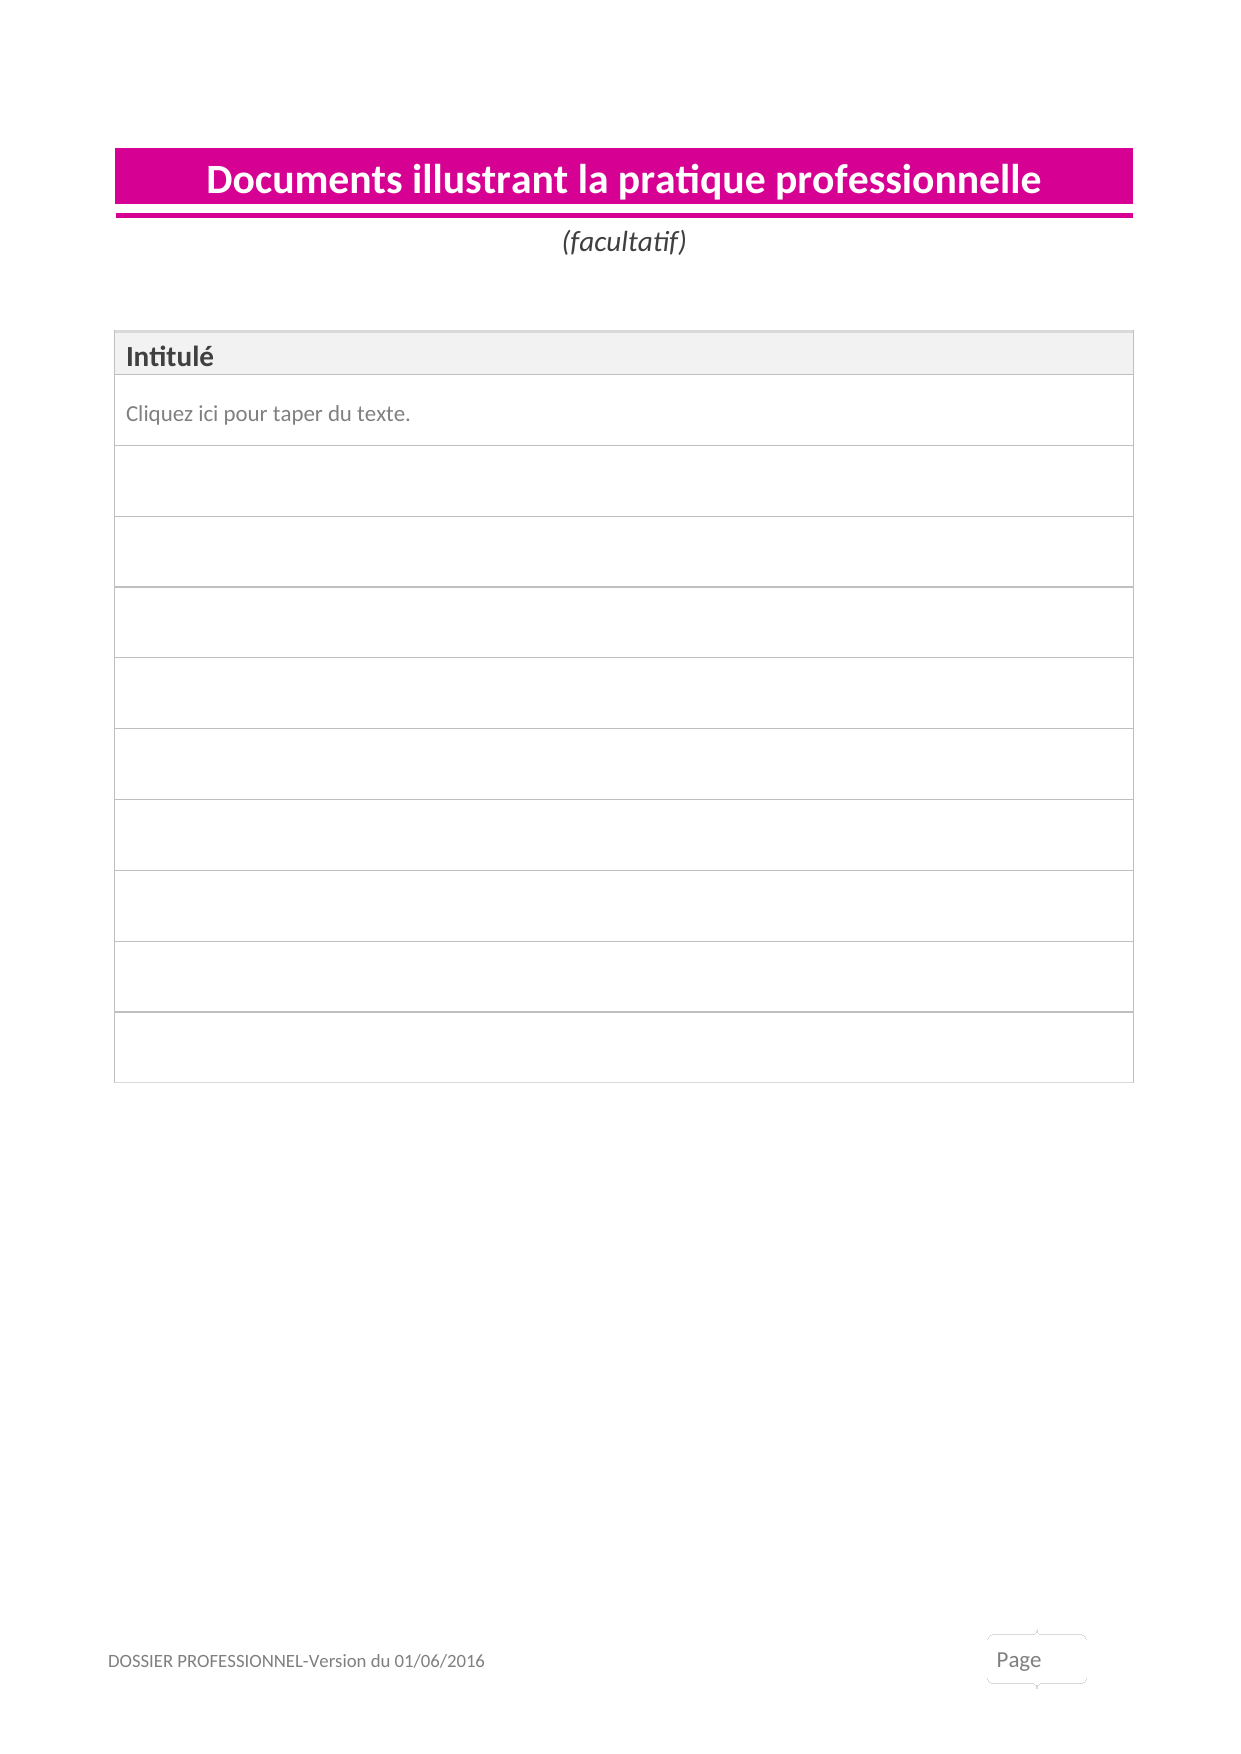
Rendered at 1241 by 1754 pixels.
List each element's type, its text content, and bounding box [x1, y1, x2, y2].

table_header Documents illustrant la pratique professionnelle [115, 148, 1133, 204]
table_cell [115, 1013, 1133, 1082]
table_cell [115, 658, 1133, 728]
table_cell [115, 729, 1133, 799]
table_cell [115, 800, 1133, 870]
table_cell [115, 871, 1133, 941]
table_cell [115, 446, 1133, 516]
table_cell Cliquez ici pour taper du texte. [115, 375, 1133, 445]
table_cell [115, 517, 1133, 586]
table_cell Intitulé [115, 333, 1133, 374]
table_cell (facultatif) [115, 214, 1133, 330]
table_cell [115, 942, 1133, 1011]
table_cell [115, 204, 1133, 213]
table_cell [115, 588, 1133, 657]
